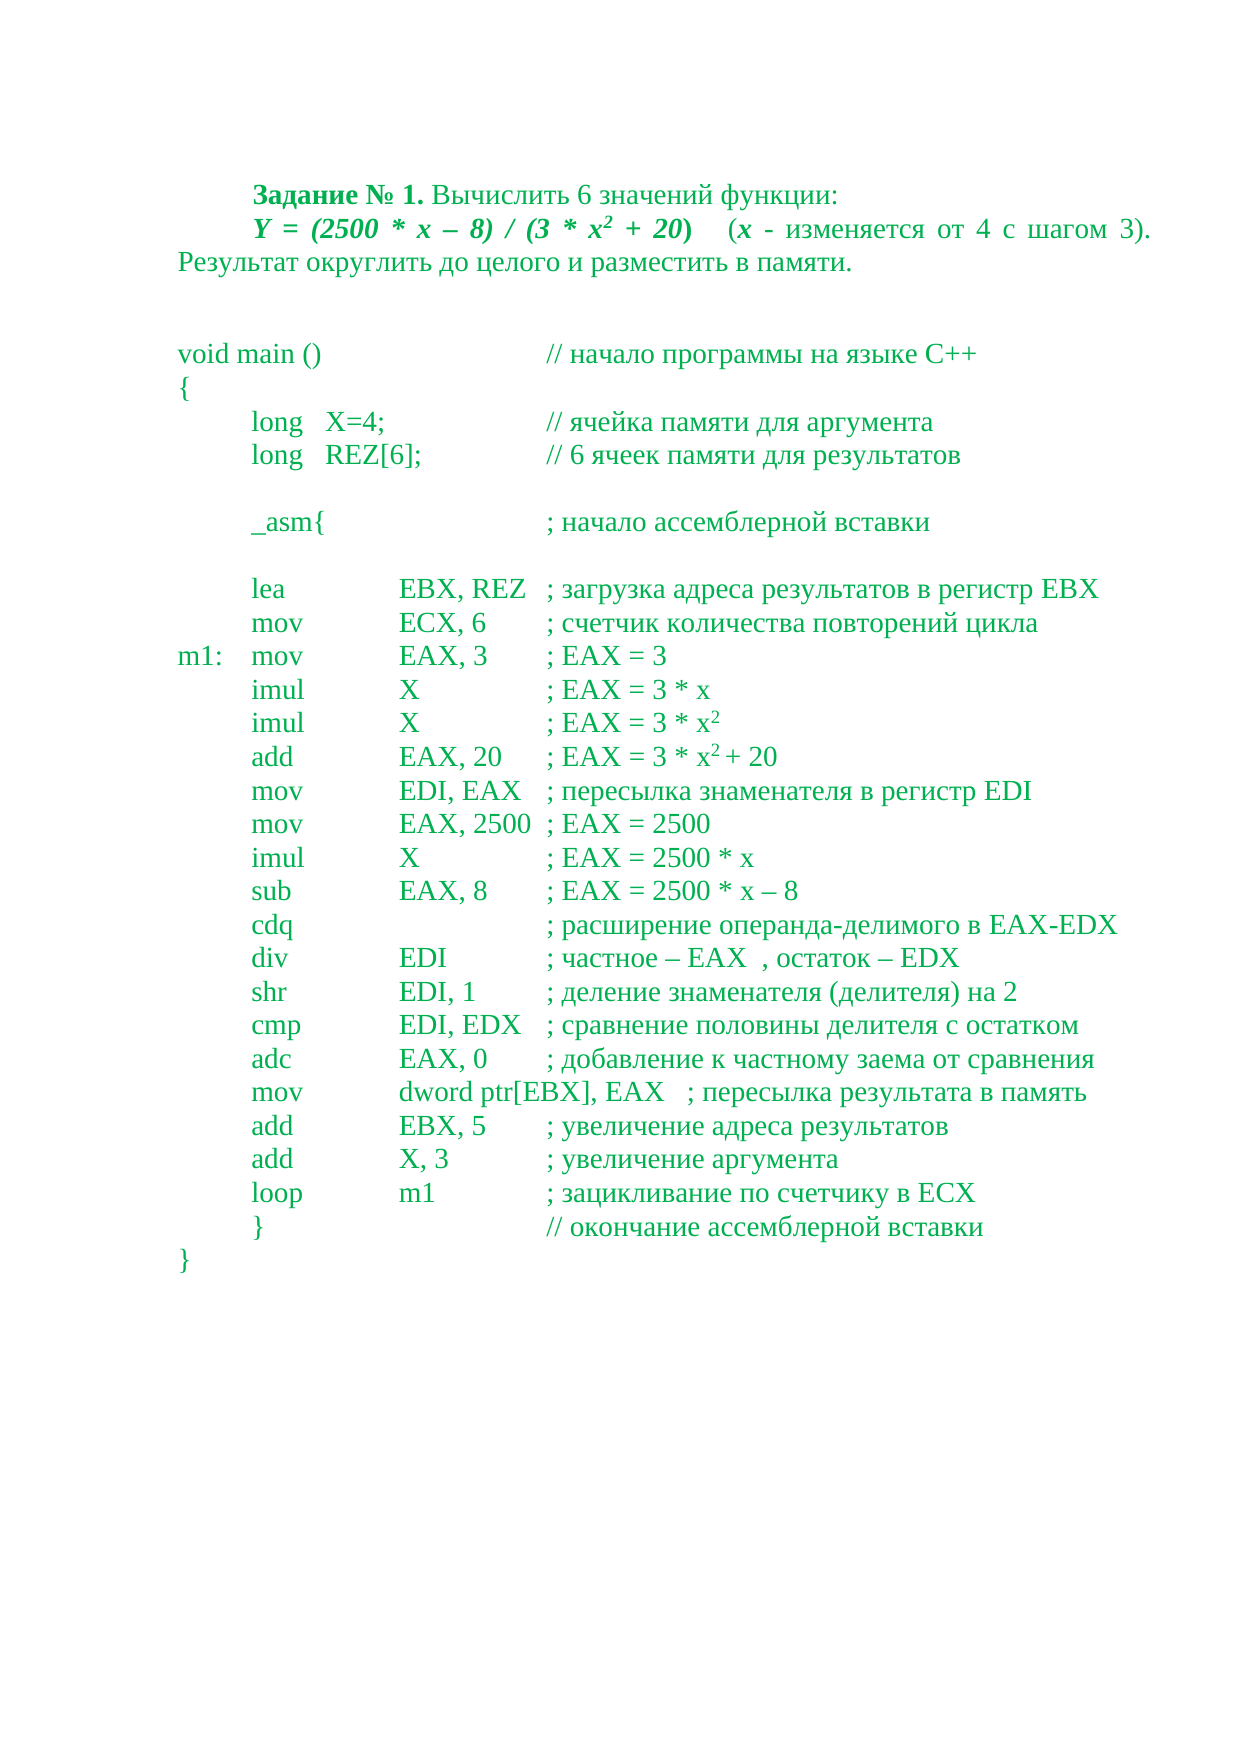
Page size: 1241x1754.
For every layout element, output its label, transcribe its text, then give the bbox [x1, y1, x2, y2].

text } // окончание ассемблерной вставки [177, 1209, 1152, 1242]
text adc EAX, 0 ; добавление к частному заема от сравнения [177, 1041, 1152, 1074]
text cmp EDI, EDX ; сравнение половины делителя с остатком [177, 1007, 1152, 1041]
text loop m1 ; зацикливание по счетчику в ЕСХ [177, 1175, 1152, 1209]
text mov dword ptr[EBX], EAX ; пересылка результата в память [177, 1074, 1152, 1108]
text long REZ[6]; // 6 ячеек памяти для результатов [177, 437, 1152, 471]
text void main () // начало программы на языке С++ [177, 337, 1152, 370]
text div EDI ; частное – EAX , остаток – EDX [177, 940, 1152, 974]
text { [177, 370, 1152, 404]
text imul X ; EAX = 3 * x [177, 672, 1152, 706]
text shr EDI, 1 ; деление знаменателя (делителя) на 2 [177, 974, 1152, 1007]
text imul X ; EAX = 2500 * x [177, 840, 1152, 873]
text add X, 3 ; увеличение аргумента [177, 1142, 1152, 1175]
text Y = (2500 * х – 8) / (3 * х2 + 20) (х - изменяется от 4 с шагом 3). Результат округлить до целого и разместить в памяти. [177, 211, 1152, 278]
text mov ECX, 6 ; счетчик количества повторений цикла [177, 605, 1152, 638]
text m1: mov EAX, 3 ; EAX = 3 [177, 638, 1152, 672]
text lea EBX, REZ ; загрузка адреса результатов в регистр EBX [177, 571, 1152, 605]
text imul X ; EAX = 3 * x2 [177, 706, 1152, 739]
text add EAX, 20 ; EAX = 3 * x2 + 20 [177, 739, 1152, 773]
text sub EAX, 8 ; EAX = 2500 * x – 8 [177, 873, 1152, 907]
text long X=4; // ячейка памяти для аргумента [177, 404, 1152, 437]
text mov EAX, 2500 ; EAX = 2500 [177, 806, 1152, 840]
text mov EDI, EAX ; пересылка знаменателя в регистр EDI [177, 773, 1152, 806]
text Задание № 1. Вычислить 6 значений функции: [177, 177, 1152, 211]
text cdq ; расширение операнда-делимого в EAX-EDX [177, 907, 1152, 940]
text } [177, 1242, 1152, 1276]
text _asm{ ; начало ассемблерной вставки [177, 504, 1152, 538]
text add EBX, 5 ; увеличение адреса результатов [177, 1108, 1152, 1142]
